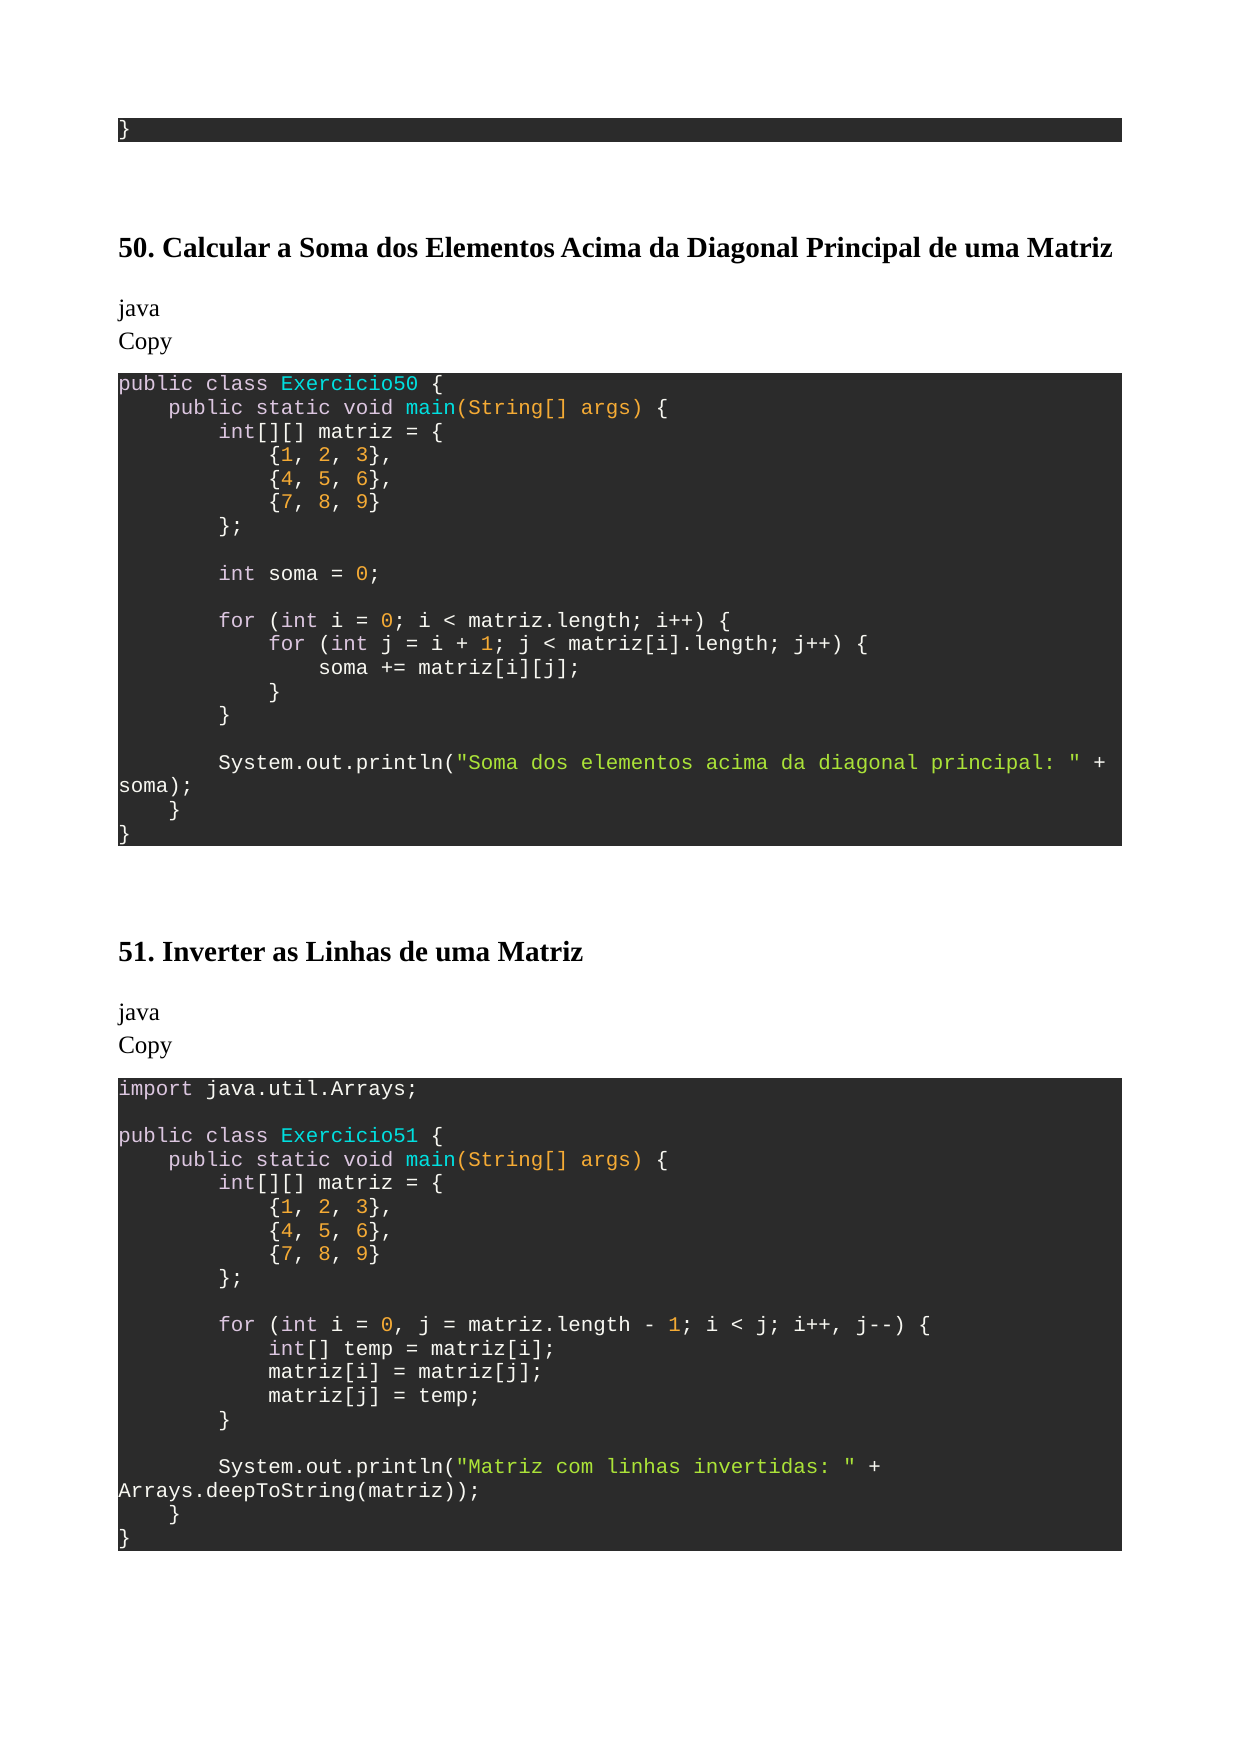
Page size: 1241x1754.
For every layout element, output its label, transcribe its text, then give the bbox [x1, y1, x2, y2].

text } [118, 1409, 1122, 1432]
text } [118, 799, 1122, 823]
text System.out.println("Soma dos elementos acima da diagonal principal: " + soma); [118, 752, 1122, 799]
text java [118, 997, 1122, 1026]
text } [118, 1503, 1122, 1527]
text public static void main(String[] args) { [118, 1149, 1122, 1172]
text } [118, 704, 1122, 728]
text matriz[i] = matriz[j]; [118, 1362, 1122, 1385]
text public class Exercicio51 { [118, 1125, 1122, 1149]
text } [118, 681, 1122, 704]
text {4, 5, 6}, [118, 1220, 1122, 1243]
text for (int i = 0, j = matriz.length - 1; i < j; i++, j--) { [118, 1314, 1122, 1338]
text soma += matriz[i][j]; [118, 657, 1122, 681]
text java [118, 293, 1122, 321]
text } [118, 823, 1122, 846]
text int[][] matriz = { [118, 421, 1122, 444]
text {4, 5, 6}, [118, 468, 1122, 492]
text Copy [118, 326, 1122, 354]
subtitle 51. Inverter as Linhas de uma Matriz [118, 934, 1122, 968]
text int[][] matriz = { [118, 1172, 1122, 1196]
text }; [118, 515, 1122, 539]
text {7, 8, 9} [118, 492, 1122, 515]
text } [118, 118, 1122, 142]
text matriz[j] = temp; [118, 1385, 1122, 1409]
subtitle 50. Calcular a Soma dos Elementos Acima da Diagonal Principal de uma Matriz [118, 230, 1122, 263]
text } [118, 1527, 1122, 1551]
text int soma = 0; [118, 562, 1122, 586]
text int[] temp = matriz[i]; [118, 1338, 1122, 1362]
text System.out.println("Matriz com linhas invertidas: " + Arrays.deepToString(matriz)); [118, 1456, 1122, 1503]
text {7, 8, 9} [118, 1243, 1122, 1267]
text for (int j = i + 1; j < matriz[i].length; j++) { [118, 633, 1122, 657]
text {1, 2, 3}, [118, 1196, 1122, 1220]
text import java.util.Arrays; [118, 1078, 1122, 1101]
text }; [118, 1267, 1122, 1291]
text for (int i = 0; i < matriz.length; i++) { [118, 610, 1122, 633]
text {1, 2, 3}, [118, 444, 1122, 468]
text public static void main(String[] args) { [118, 397, 1122, 421]
text public class Exercicio50 { [118, 373, 1122, 397]
text Copy [118, 1030, 1122, 1059]
